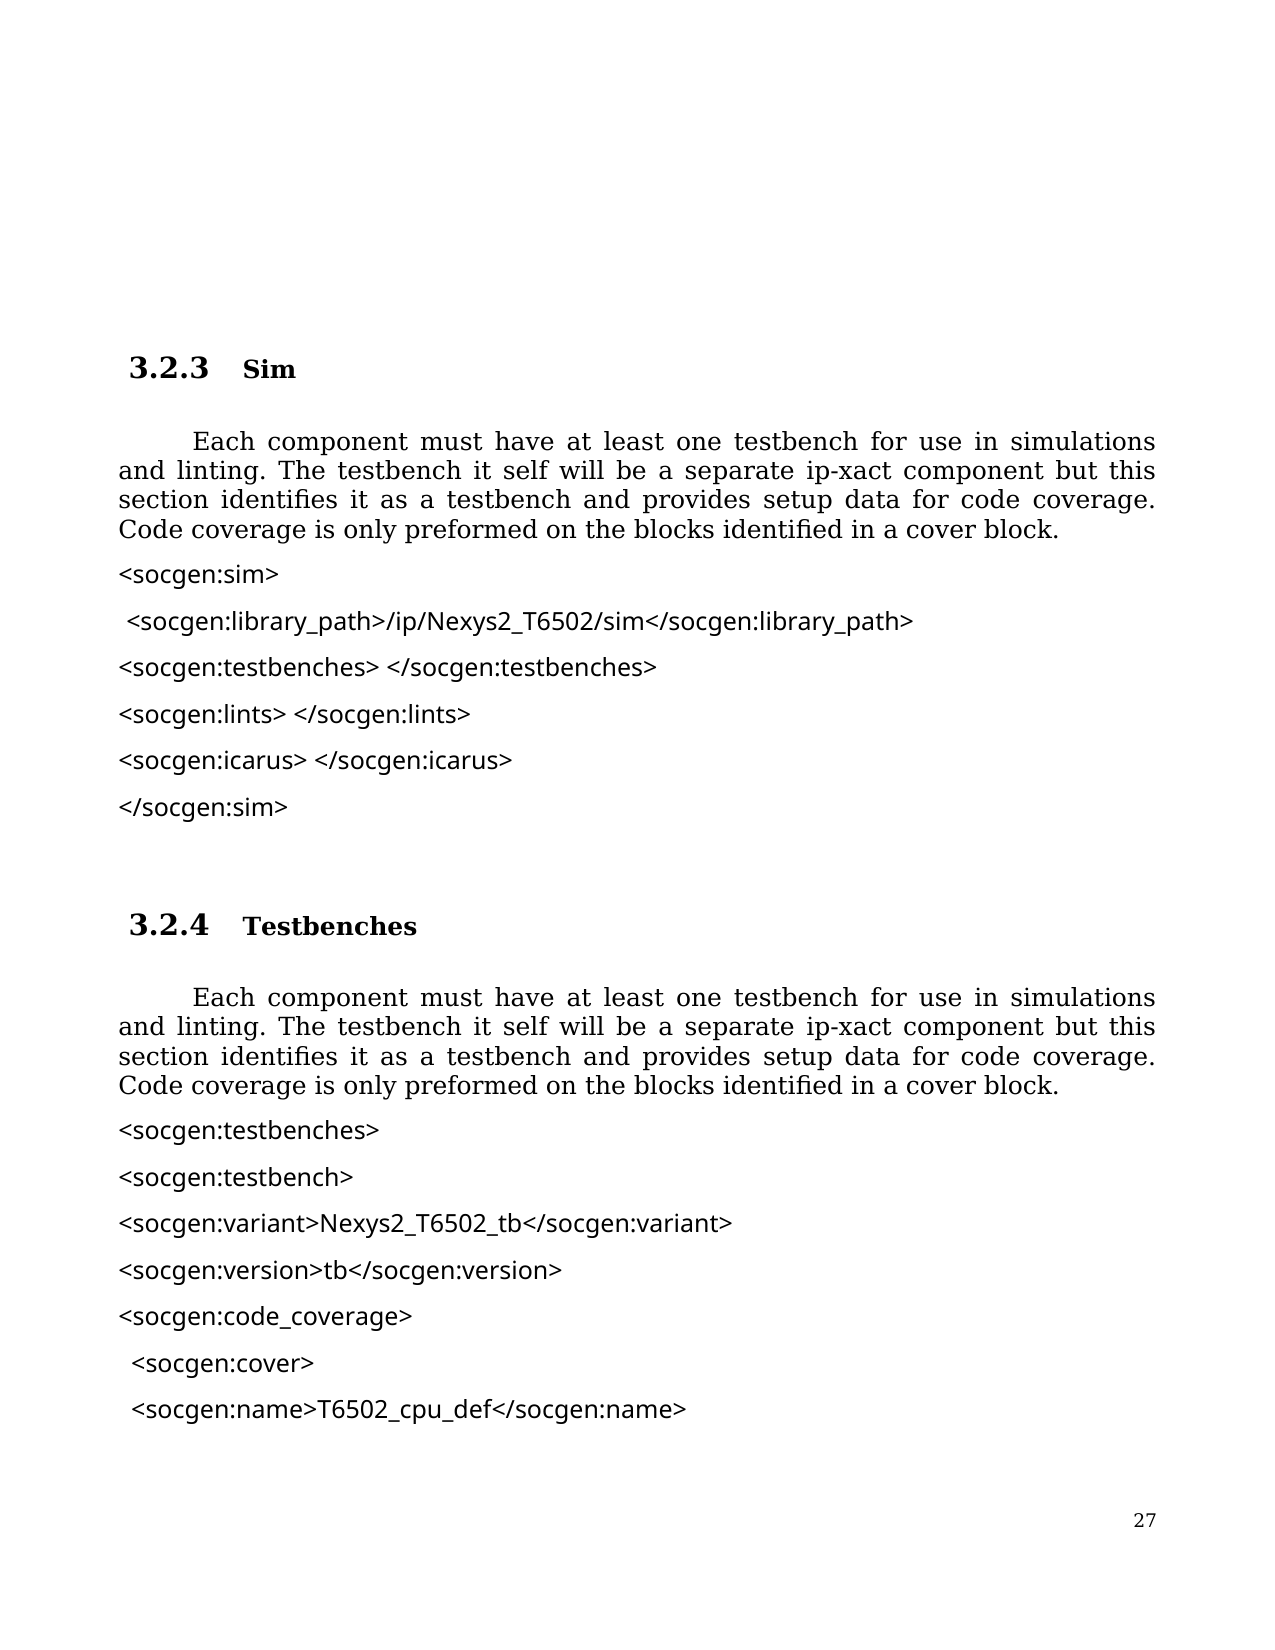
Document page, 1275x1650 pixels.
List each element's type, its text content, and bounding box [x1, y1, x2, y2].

subtitle Sim [118, 351, 1157, 386]
text <socgen:variant>Nexys2_T6502_tb</socgen:variant> [118, 1206, 1157, 1240]
text <socgen:library_path>/ip/Nexys2_T6502/sim</socgen:library_path> [118, 603, 1157, 637]
text <socgen:name>T6502_cpu_def</socgen:name> [118, 1392, 1157, 1426]
text <socgen:testbenches> </socgen:testbenches> [118, 650, 1157, 684]
text <socgen:lints> </socgen:lints> [118, 696, 1157, 730]
text <socgen:testbench> [118, 1159, 1157, 1193]
text <socgen:version>tb</socgen:version> [118, 1252, 1157, 1286]
text <socgen:testbenches> [118, 1113, 1157, 1147]
text <socgen:icarus> </socgen:icarus> [118, 743, 1157, 777]
subtitle Testbenches [118, 907, 1157, 942]
text Each component must have at least one testbench for use in simulations and linting. The testbench it self will be a separate ip-xact component but this section identifies it as a testbench and provides setup data for code coverage. Code coverage is only preformed on the blocks identified in a cover block. [118, 983, 1157, 1100]
text <socgen:sim> [118, 557, 1157, 591]
text Each component must have at least one testbench for use in simulations and linting. The testbench it self will be a separate ip-xact component but this section identifies it as a testbench and provides setup data for code coverage. Code coverage is only preformed on the blocks identified in a cover block. [118, 427, 1157, 544]
text <socgen:code_coverage> [118, 1299, 1157, 1333]
text </socgen:sim> [118, 789, 1157, 823]
text <socgen:cover> [118, 1345, 1157, 1379]
